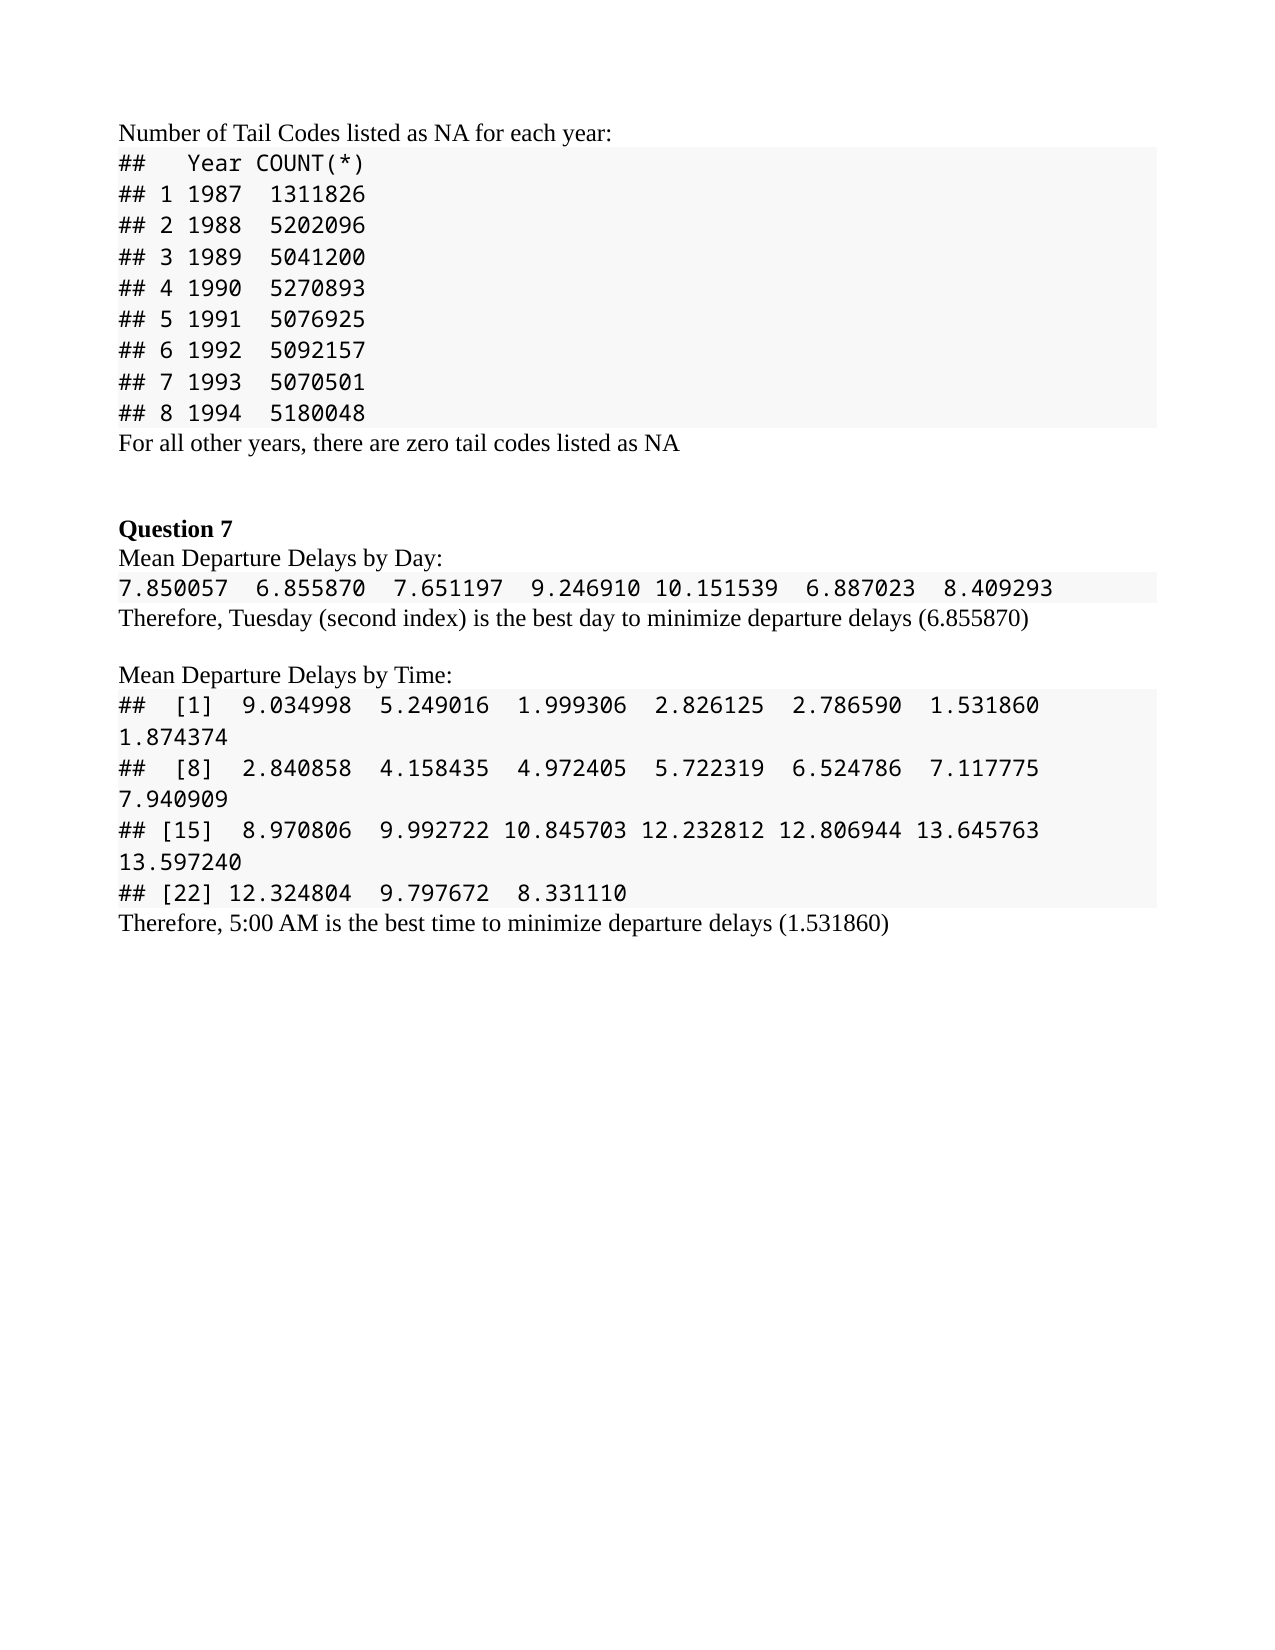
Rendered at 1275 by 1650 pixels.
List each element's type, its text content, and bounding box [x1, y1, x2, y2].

text Number of Tail Codes listed as NA for each year: [118, 118, 1157, 147]
text Mean Departure Delays by Day: [118, 543, 1157, 572]
text Therefore, 5:00 AM is the best time to minimize departure delays (1.531860) [118, 908, 1157, 937]
text Therefore, Tuesday (second index) is the best day to minimize departure delays (6.855870) [118, 603, 1157, 632]
text Question 7 [118, 514, 1157, 543]
text ## Year COUNT(*) ## 1 1987 1311826 ## 2 1988 5202096 ## 3 1989 5041200 ## 4 1990 5270893 ## 5 1991 5076925 ## 6 1992 5092157 ## 7 1993 5070501 ## 8 1994 5180048 [118, 147, 1157, 428]
text For all other years, there are zero tail codes listed as NA [118, 428, 1157, 457]
text 7.850057 6.855870 7.651197 9.246910 10.151539 6.887023 8.409293 [118, 572, 1157, 603]
text Mean Departure Delays by Time: [118, 661, 1157, 689]
text ## [1] 9.034998 5.249016 1.999306 2.826125 2.786590 1.531860 1.874374 ## [8] 2.840858 4.158435 4.972405 5.722319 6.524786 7.117775 7.940909 ## [15] 8.970806 9.992722 10.845703 12.232812 12.806944 13.645763 13.597240 ## [22] 12.324804 9.797672 8.331110 [118, 689, 1157, 908]
